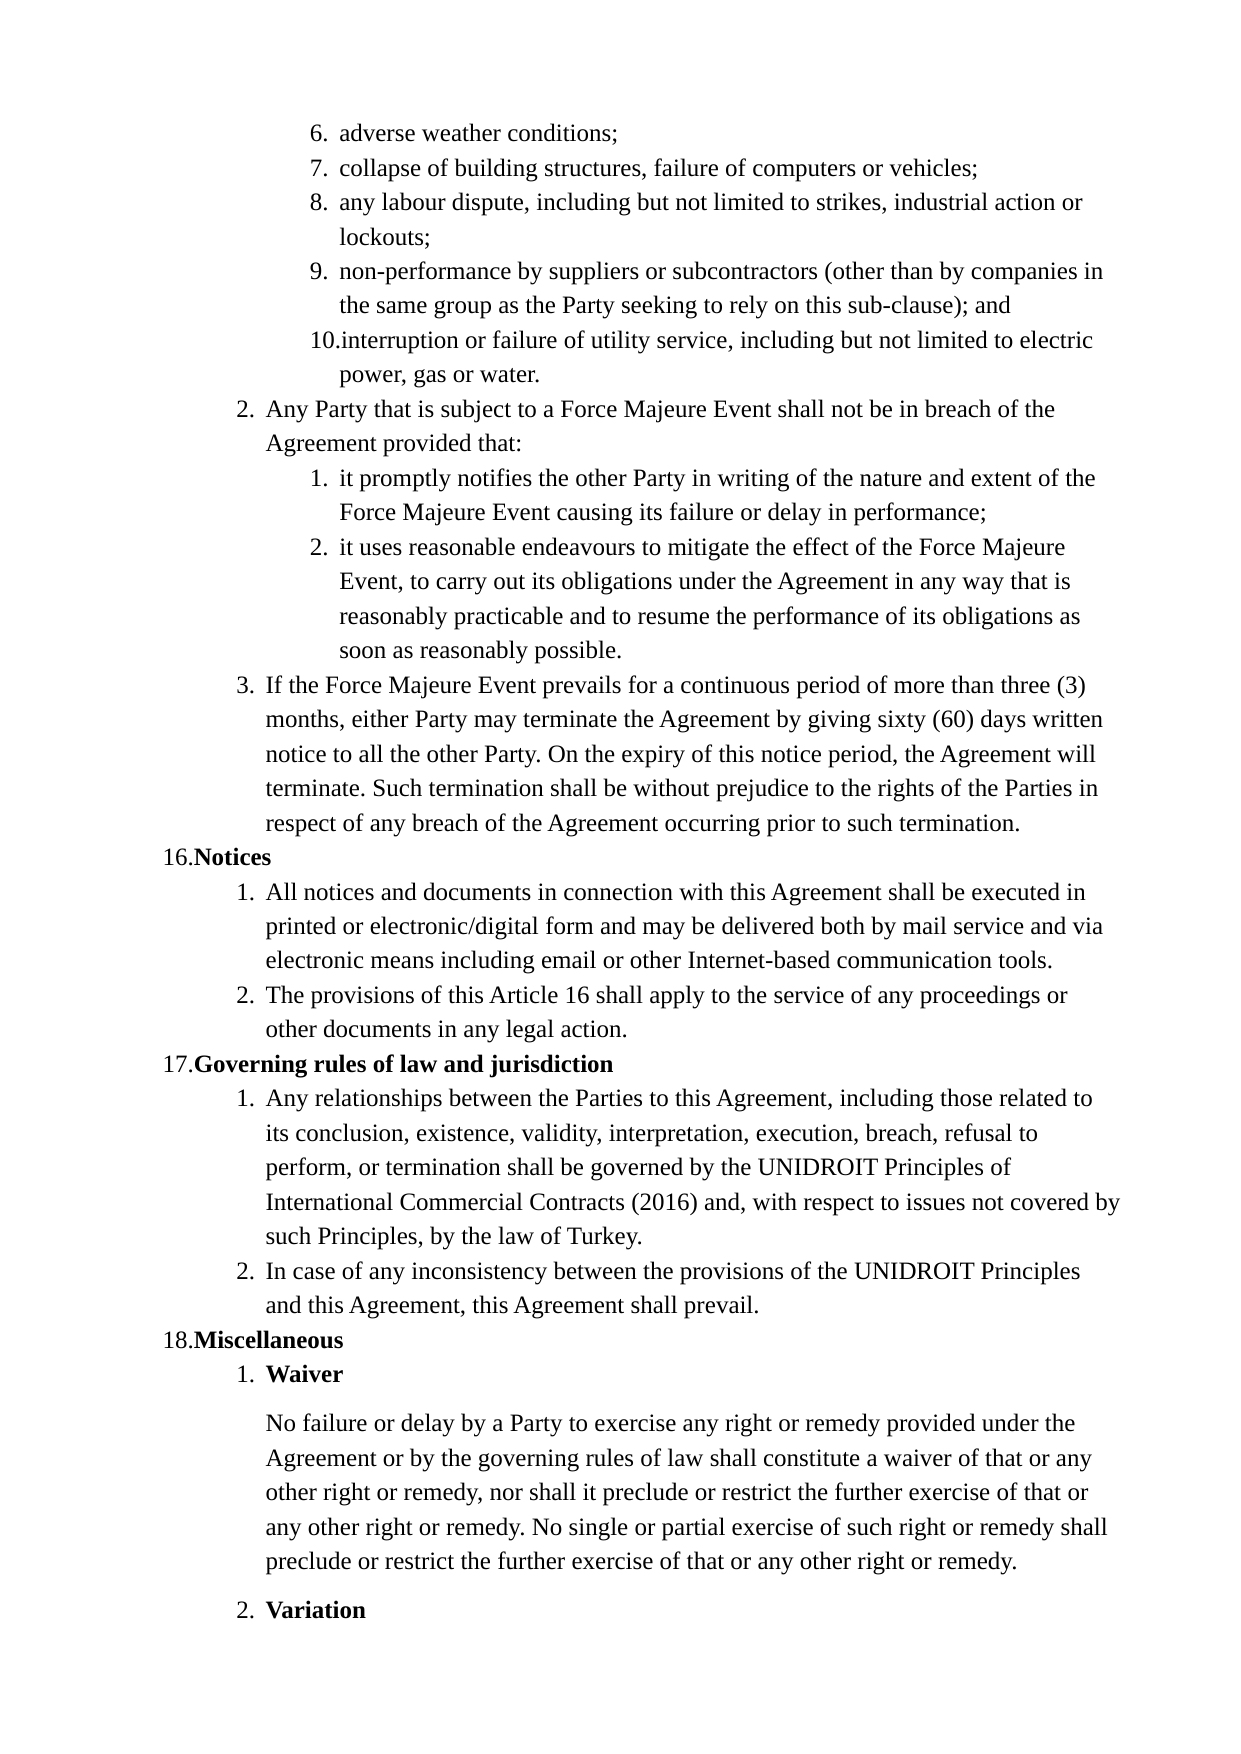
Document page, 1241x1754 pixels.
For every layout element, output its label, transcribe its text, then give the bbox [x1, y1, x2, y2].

list In case of any inconsistency between the provisions of the UNIDROIT Principles and this Agreement, this Agreement shall prevail. [236, 1256, 1122, 1319]
list any labour dispute, including but not limited to strikes, industrial action or lockouts; [309, 187, 1122, 250]
list The provisions of this Article 16 shall apply to the service of any proceedings or other documents in any legal action. [236, 980, 1122, 1043]
list No failure or delay by a Party to exercise any right or remedy provided under the Agreement or by the governing rules of law shall constitute a waiver of that or any other right or remedy, nor shall it preclude or restrict the further exercise of that or any other right or remedy. No single or partial exercise of such right or remedy shall preclude or restrict the further exercise of that or any other right or remedy. [236, 1408, 1122, 1575]
list collapse of building structures, failure of computers or vehicles; [309, 153, 1122, 181]
list Variation [236, 1595, 1122, 1624]
list All notices and documents in connection with this Agreement shall be executed in printed or electronic/digital form and may be delivered both by mail service and via electronic means including email or other Internet-based communication tools. [236, 877, 1122, 974]
list Governing rules of law and jurisdiction [162, 1049, 1122, 1078]
list Notices [162, 842, 1122, 871]
list Any Party that is subject to a Force Majeure Event shall not be in breach of the Agreement provided that: [236, 394, 1122, 457]
list it promptly notifies the other Party in writing of the nature and extent of the Force Majeure Event causing its failure or delay in performance; [309, 463, 1122, 526]
list Waiver [236, 1359, 1122, 1388]
list Miscellaneous [162, 1325, 1122, 1354]
list non-performance by suppliers or subcontractors (other than by companies in the same group as the Party seeking to rely on this sub-clause); and [309, 256, 1122, 319]
list Any relationships between the Parties to this Agreement, including those related to its conclusion, existence, validity, interpretation, execution, breach, refusal to perform, or termination shall be governed by the UNIDROIT Principles of International Commercial Contracts (2016) and, with respect to issues not covered by such Principles, by the law of Turkey. [236, 1083, 1122, 1250]
list adverse weather conditions; [309, 118, 1122, 147]
list interruption or failure of utility service, including but not limited to electric power, gas or water. [309, 325, 1122, 388]
list If the Force Majeure Event prevails for a continuous period of more than three (3) months, either Party may terminate the Agreement by giving sixty (60) days written notice to all the other Party. On the expiry of this notice period, the Agreement will terminate. Such termination shall be without prejudice to the rights of the Parties in respect of any breach of the Agreement occurring prior to such termination. [236, 670, 1122, 836]
list it uses reasonable endeavours to mitigate the effect of the Force Majeure Event, to carry out its obligations under the Agreement in any way that is reasonably practicable and to resume the performance of its obligations as soon as reasonably possible. [309, 532, 1122, 664]
